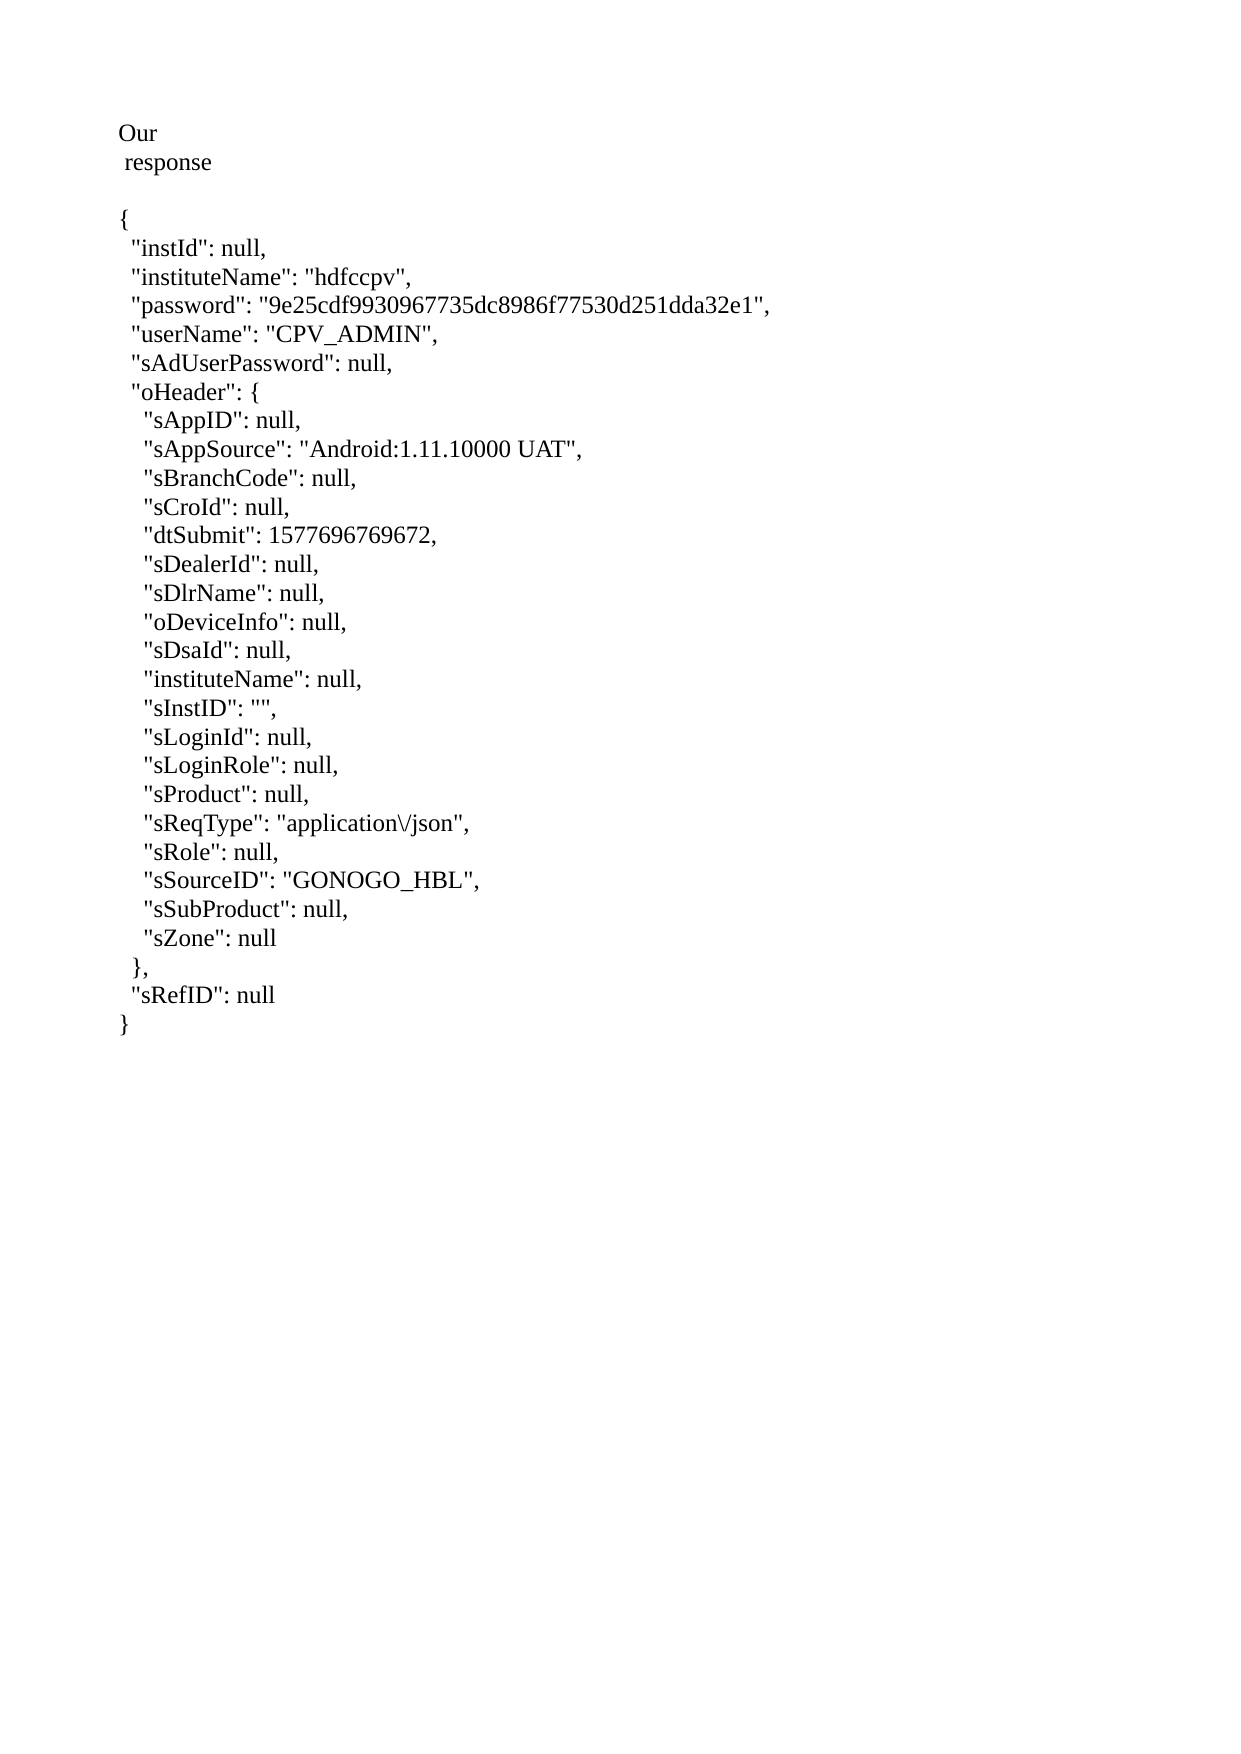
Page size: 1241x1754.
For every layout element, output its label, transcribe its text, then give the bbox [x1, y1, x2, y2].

text "sZone": null [118, 923, 1122, 952]
text "oDeviceInfo": null, [118, 607, 1122, 636]
text "sCroId": null, [118, 492, 1122, 521]
text "instituteName": "hdfccpv", [118, 262, 1122, 291]
text "sAdUserPassword": null, [118, 348, 1122, 377]
text "sRole": null, [118, 837, 1122, 866]
text response [118, 147, 1122, 176]
text "userName": "CPV_ADMIN", [118, 319, 1122, 348]
text "password": "9e25cdf9930967735dc8986f77530d251dda32e1", [118, 291, 1122, 319]
text }, [118, 952, 1122, 981]
text "sRefID": null [118, 981, 1122, 1009]
text "dtSubmit": 1577696769672, [118, 521, 1122, 549]
text "sSubProduct": null, [118, 894, 1122, 923]
text { [118, 204, 1122, 233]
text "sReqType": "application\/json", [118, 808, 1122, 837]
text "sProduct": null, [118, 779, 1122, 808]
text "sDsaId": null, [118, 636, 1122, 664]
text "sAppSource": "Android:1.11.10000 UAT", [118, 434, 1122, 463]
text "instId": null, [118, 233, 1122, 262]
text "sInstID": "", [118, 693, 1122, 722]
text "sSourceID": "GONOGO_HBL", [118, 866, 1122, 894]
text "sDealerId": null, [118, 549, 1122, 578]
text "sAppID": null, [118, 406, 1122, 434]
text Our [118, 118, 1122, 147]
text "oHeader": { [118, 377, 1122, 406]
text "sLoginRole": null, [118, 751, 1122, 779]
text "sDlrName": null, [118, 578, 1122, 607]
text "sLoginId": null, [118, 722, 1122, 751]
text } [118, 1009, 1122, 1038]
text "instituteName": null, [118, 664, 1122, 693]
text "sBranchCode": null, [118, 463, 1122, 492]
